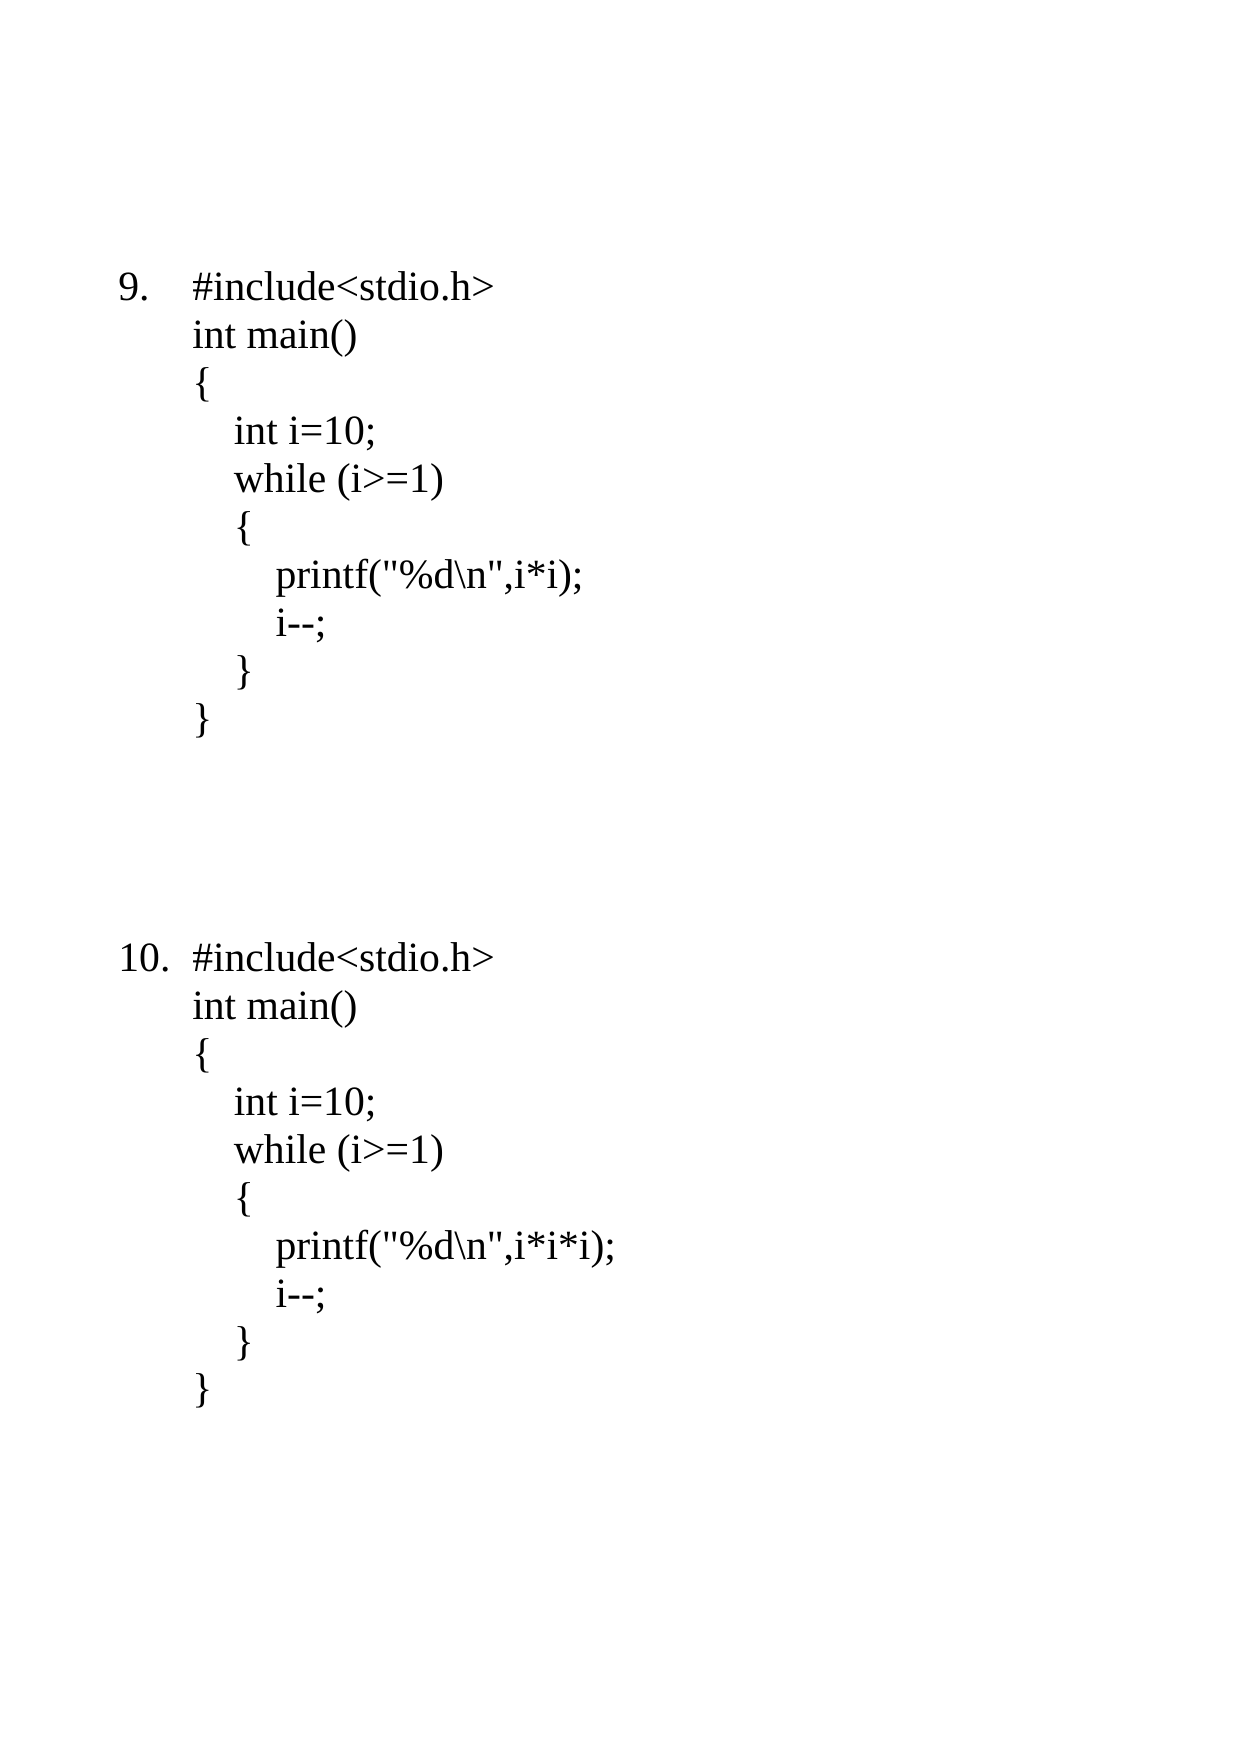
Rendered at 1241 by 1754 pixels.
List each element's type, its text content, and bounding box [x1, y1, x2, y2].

text { [118, 501, 1122, 549]
text i--; [118, 597, 1122, 645]
text while (i>=1) [118, 453, 1122, 501]
text printf("%d\n",i*i*i); [118, 1220, 1122, 1268]
text 10. #include<stdio.h> [118, 933, 1122, 981]
text { [118, 1172, 1122, 1220]
text i--; [118, 1268, 1122, 1316]
text while (i>=1) [118, 1124, 1122, 1172]
text } [118, 1364, 1122, 1412]
text { [118, 358, 1122, 406]
text 9. #include<stdio.h> [118, 262, 1122, 310]
text int i=10; [118, 406, 1122, 453]
text int i=10; [118, 1076, 1122, 1124]
text int main() [118, 981, 1122, 1028]
text int main() [118, 310, 1122, 358]
text } [118, 645, 1122, 693]
text } [118, 693, 1122, 741]
text printf("%d\n",i*i); [118, 549, 1122, 597]
text } [118, 1316, 1122, 1364]
text { [118, 1028, 1122, 1076]
